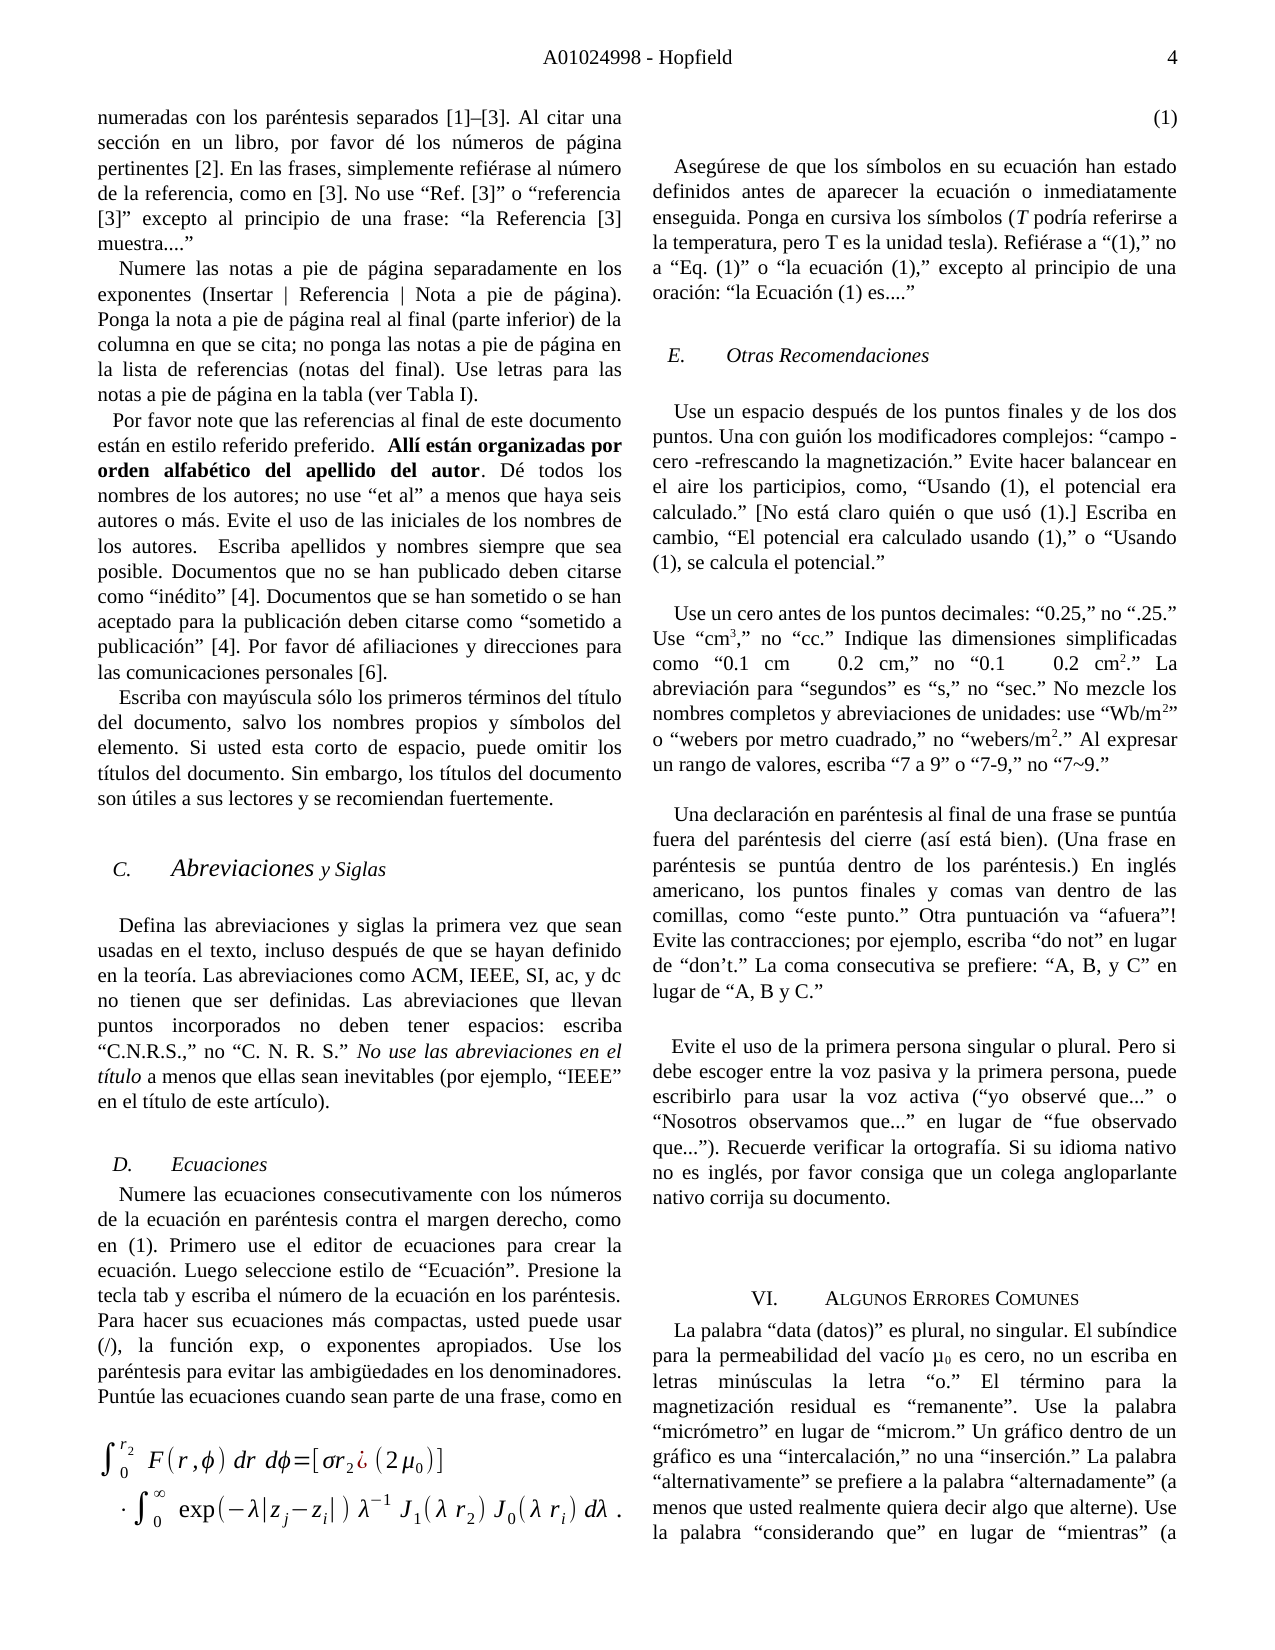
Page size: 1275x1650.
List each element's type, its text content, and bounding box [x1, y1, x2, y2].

text Numere las notas a pie de página separadamente en los exponentes (Insertar | Referencia | Nota a pie de página). Ponga la nota a pie de página real al final (parte inferior) de la columna en que se cita; no ponga las notas a pie de página en la lista de referencias (notas del final). Use letras para las notas a pie de página en la tabla (ver Tabla I). [97, 256, 622, 406]
text Use un cero antes de los puntos decimales: “0.25,” no “.25.” Use “cm3,” no “cc.” Indique las dimensiones simplificadas como “0.1 cm 0.2 cm,” no “0.1 0.2 cm2.” La abreviación para “segundos” es “s,” no “sec.” No mezcle los nombres completos y abreviaciones de unidades: use “Wb/m2” o “webers por metro cuadrado,” no “webers/m2.” Al expresar un rango de valores, escriba “7 a 9” o “7-9,” no “7~9.” [652, 600, 1177, 776]
text Por favor note que las referencias al final de este documento están en estilo referido preferido. Allí están organizadas por orden alfabético del apellido del autor. Dé todos los nombres de los autores; no use “et al” a menos que haya seis autores o más. Evite el uso de las iniciales de los nombres de los autores. Escriba apellidos y nombres siempre que sea posible. Documentos que no se han publicado deben citarse como “inédito” [4]. Documentos que se han sometido o se han aceptado para la publicación deben citarse como “sometido a publicación” [4]. Por favor dé afiliaciones y direcciones para las comunicaciones personales [6]. [97, 407, 622, 684]
subtitle Otras Recomendaciones [667, 343, 1177, 367]
text Asegúrese de que los símbolos en su ecuación han estado definidos antes de aparecer la ecuación o inmediatamente enseguida. Ponga en cursiva los símbolos (T podría referirse a la temperatura, pero T es la unidad tesla). Refiérase a “(1),” no a “Eq. (1)” o “la ecuación (1),” excepto al principio de una oración: “la Ecuación (1) es....” [652, 154, 1177, 304]
subtitle Abreviaciones y Siglas [112, 853, 622, 882]
text Numere las ecuaciones consecutivamente con los números de la ecuación en paréntesis contra el margen derecho, como en (1). Primero use el editor de ecuaciones para crear la ecuación. Luego seleccione estilo de “Ecuación”. Presione la tecla tab y escriba el número de la ecuación en los paréntesis. Para hacer sus ecuaciones más compactas, usted puede usar (/), la función exp, o exponentes apropiados. Use los paréntesis para evitar las ambigüedades en los denominadores. Puntúe las ecuaciones cuando sean parte de una frase, como en [97, 1182, 622, 1408]
text La palabra “data (datos)” es plural, no singular. El subíndice para la permeabilidad del vacío µ0 es cero, no un escriba en letras minúsculas la letra “o.” El término para la magnetización residual es “remanente”. Use la palabra “micrómetro” en lugar de “microm.” Un gráfico dentro de un gráfico es una “intercalación,” no una “inserción.” La palabra “alternativamente” se prefiere a la palabra “alternadamente” (a menos que usted realmente quiera decir algo que alterne). Use la palabra “considerando que” en lugar de “mientras” (a [652, 1318, 1177, 1544]
text Escriba con mayúscula sólo los primeros términos del título del documento, salvo los nombres propios y símbolos del elemento. Si usted esta corto de espacio, puede omitir los títulos del documento. Sin embargo, los títulos del documento son útiles a sus lectores y se recomiendan fuertemente. [97, 685, 622, 810]
text (1) [652, 105, 1177, 129]
text (1) [97, 1434, 622, 1531]
text Use un espacio después de los puntos finales y de los dos puntos. Una con guión los modificadores complejos: “campo - cero -refrescando la magnetización.” Evite hacer balancear en el aire los participios, como, “Usando (1), el potencial era calculado.” [No está claro quién o que usó (1).] Escriba en cambio, “El potencial era calculado usando (1),” o “Usando (1), se calcula el potencial.” [652, 399, 1177, 574]
text numeradas con los paréntesis separados [1]–[3]. Al citar una sección en un libro, por favor dé los números de página pertinentes [2]. En las frases, simplemente refiérase al número de la referencia, como en [3]. No use “Ref. [3]” o “referencia [3]” excepto al principio de una frase: “la Referencia [3] muestra....” [97, 105, 622, 255]
subtitle Algunos Errores Comunes [652, 1286, 1177, 1310]
subtitle Ecuaciones [112, 1152, 622, 1176]
text Una declaración en paréntesis al final de una frase se puntúa fuera del paréntesis del cierre (así está bien). (Una frase en paréntesis se puntúa dentro de los paréntesis.) En inglés americano, los puntos finales y comas van dentro de las comillas, como “este punto.” Otra puntuación va “afuera”! Evite las contracciones; por ejemplo, escriba “do not” en lugar de “don’t.” La coma consecutiva se prefiere: “A, B, y C” en lugar de “A, B y C.” [652, 802, 1177, 1003]
text Defina las abreviaciones y siglas la primera vez que sean usadas en el texto, incluso después de que se hayan definido en la teoría. Las abreviaciones como ACM, IEEE, SI, ac, y dc no tienen que ser definidas. Las abreviaciones que llevan puntos incorporados no deben tener espacios: escriba “C.N.R.S.,” no “C. N. R. S.” No use las abreviaciones en el título a menos que ellas sean inevitables (por ejemplo, “IEEE” en el título de este artículo). [97, 912, 622, 1113]
text Evite el uso de la primera persona singular o plural. Pero si debe escoger entre la voz pasiva y la primera persona, puede escribirlo para usar la voz activa (“yo observé que...” o “Nosotros observamos que...” en lugar de “fue observado que...”). Recuerde verificar la ortografía. Si su idioma nativo no es inglés, por favor consiga que un colega angloparlante nativo corrija su documento. [652, 1034, 1177, 1209]
